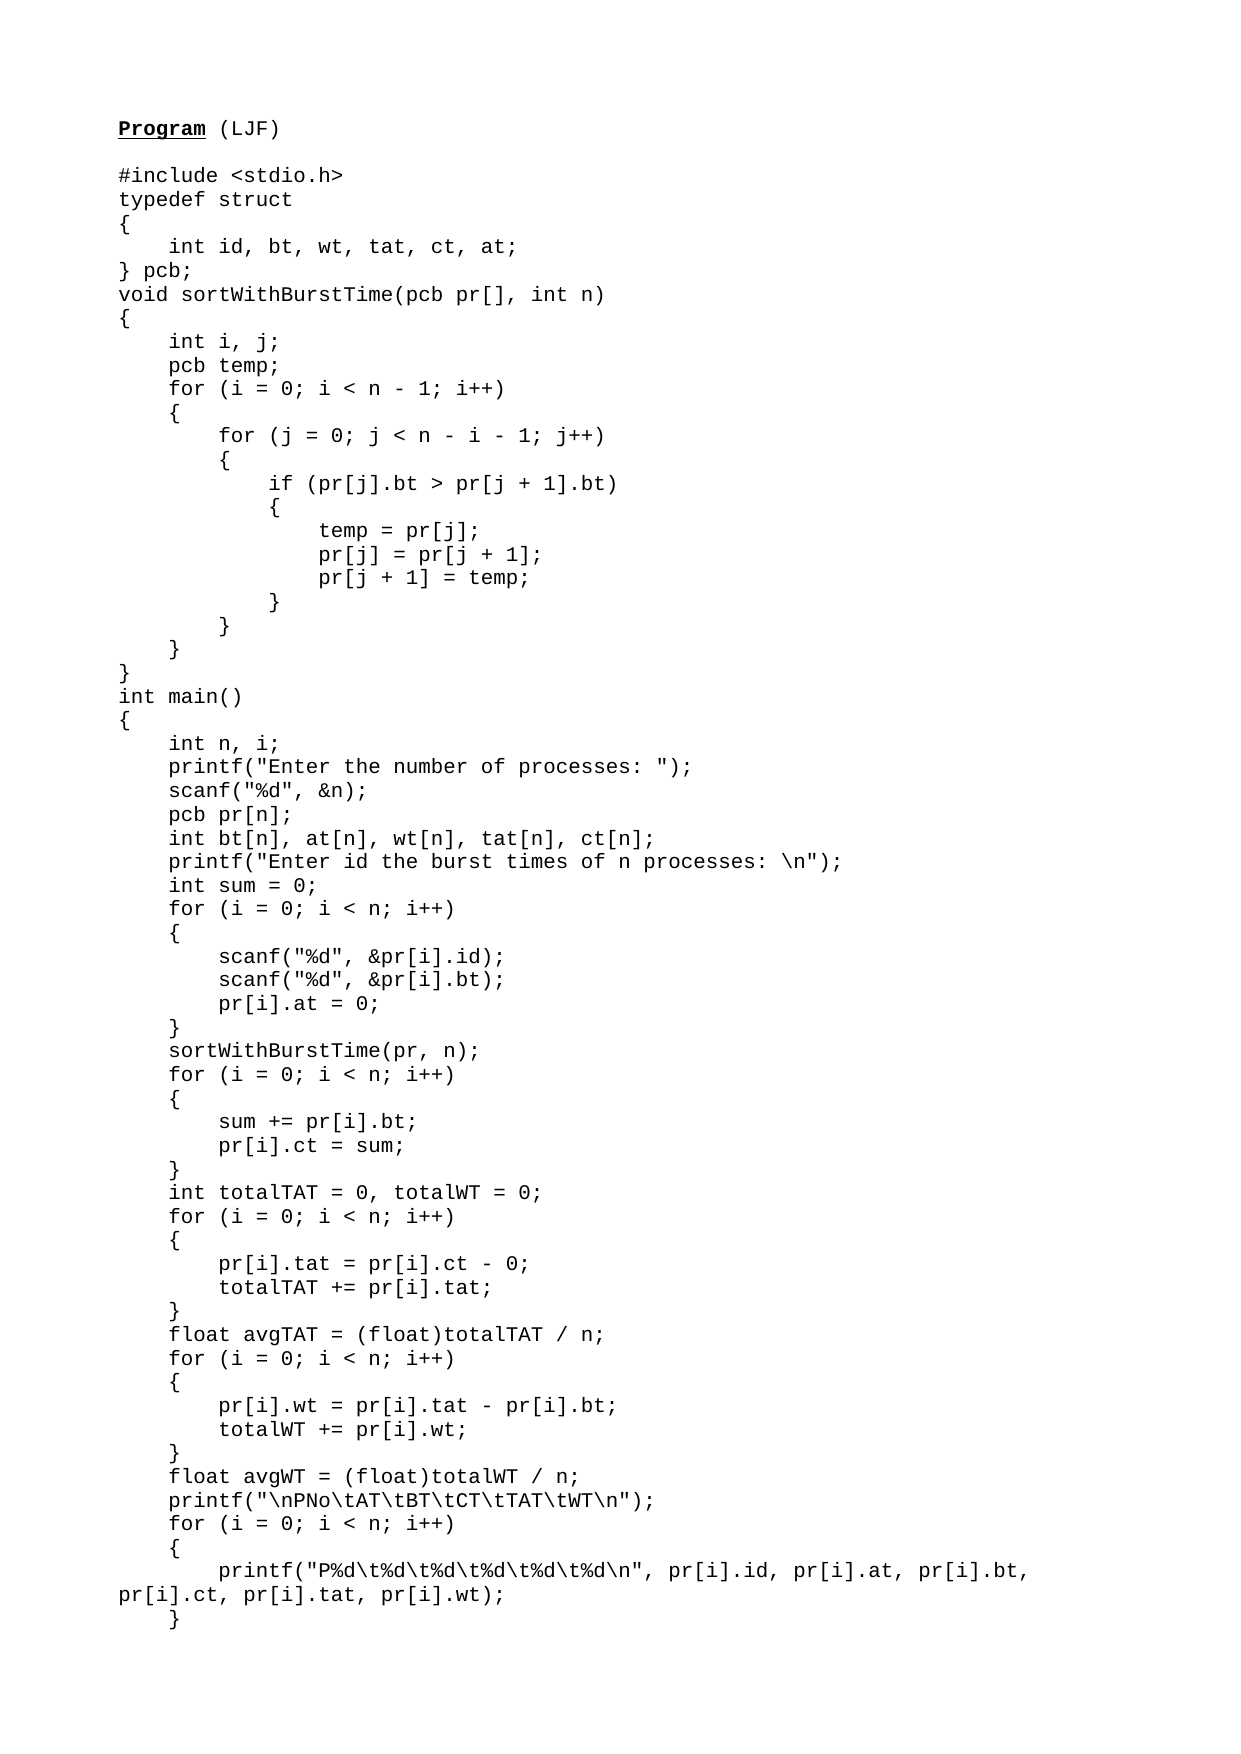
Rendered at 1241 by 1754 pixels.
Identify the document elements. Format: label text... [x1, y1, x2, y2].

text typedef struct [118, 189, 1122, 213]
text } pcb; [118, 260, 1122, 284]
text pr[i].ct = sum; [118, 1135, 1122, 1158]
text for (i = 0; i < n; i++) [118, 1206, 1122, 1229]
text int sum = 0; [118, 875, 1122, 898]
text int bt[n], at[n], wt[n], tat[n], ct[n]; [118, 827, 1122, 851]
text } [118, 1442, 1122, 1466]
text } [118, 1608, 1122, 1631]
text } [118, 591, 1122, 615]
text { [118, 709, 1122, 733]
text totalTAT += pr[i].tat; [118, 1277, 1122, 1300]
text void sortWithBurstTime(pcb pr[], int n) [118, 284, 1122, 307]
text } [118, 1017, 1122, 1040]
text for (i = 0; i < n; i++) [118, 1513, 1122, 1537]
text pr[j + 1] = temp; [118, 567, 1122, 591]
text printf("Enter the number of processes: "); [118, 757, 1122, 780]
text { [118, 1088, 1122, 1111]
text Program (LJF) [118, 118, 1122, 142]
text { [118, 1229, 1122, 1253]
text { [118, 449, 1122, 473]
text int main() [118, 686, 1122, 709]
text temp = pr[j]; [118, 520, 1122, 544]
text } [118, 638, 1122, 662]
text { [118, 922, 1122, 946]
text printf("P%d\t%d\t%d\t%d\t%d\t%d\n", pr[i].id, pr[i].at, pr[i].bt, pr[i].ct, pr[i].tat, pr[i].wt); [118, 1561, 1122, 1608]
text if (pr[j].bt > pr[j + 1].bt) [118, 473, 1122, 496]
text } [118, 1158, 1122, 1182]
text sortWithBurstTime(pr, n); [118, 1040, 1122, 1064]
text printf("Enter id the burst times of n processes: \n"); [118, 851, 1122, 875]
text for (i = 0; i < n; i++) [118, 1348, 1122, 1371]
text } [118, 615, 1122, 638]
text pcb temp; [118, 354, 1122, 378]
text { [118, 307, 1122, 331]
text int n, i; [118, 733, 1122, 757]
text pcb pr[n]; [118, 804, 1122, 827]
text scanf("%d", &pr[i].bt); [118, 969, 1122, 993]
text { [118, 1371, 1122, 1395]
text scanf("%d", &pr[i].id); [118, 946, 1122, 969]
text float avgWT = (float)totalWT / n; [118, 1466, 1122, 1489]
text { [118, 496, 1122, 520]
text sum += pr[i].bt; [118, 1111, 1122, 1135]
text pr[i].tat = pr[i].ct - 0; [118, 1253, 1122, 1277]
text for (j = 0; j < n - i - 1; j++) [118, 426, 1122, 449]
text pr[i].wt = pr[i].tat - pr[i].bt; [118, 1395, 1122, 1419]
text int totalTAT = 0, totalWT = 0; [118, 1182, 1122, 1206]
text for (i = 0; i < n - 1; i++) [118, 378, 1122, 402]
text totalWT += pr[i].wt; [118, 1419, 1122, 1442]
text { [118, 1537, 1122, 1561]
text for (i = 0; i < n; i++) [118, 898, 1122, 922]
text int i, j; [118, 331, 1122, 354]
text float avgTAT = (float)totalTAT / n; [118, 1324, 1122, 1348]
text scanf("%d", &n); [118, 780, 1122, 804]
text pr[j] = pr[j + 1]; [118, 544, 1122, 567]
text { [118, 213, 1122, 236]
text printf("\nPNo\tAT\tBT\tCT\tTAT\tWT\n"); [118, 1489, 1122, 1513]
text { [118, 402, 1122, 426]
text } [118, 1300, 1122, 1324]
text int id, bt, wt, tat, ct, at; [118, 236, 1122, 260]
text #include <stdio.h> [118, 165, 1122, 189]
text pr[i].at = 0; [118, 993, 1122, 1017]
text } [118, 662, 1122, 686]
text for (i = 0; i < n; i++) [118, 1064, 1122, 1088]
